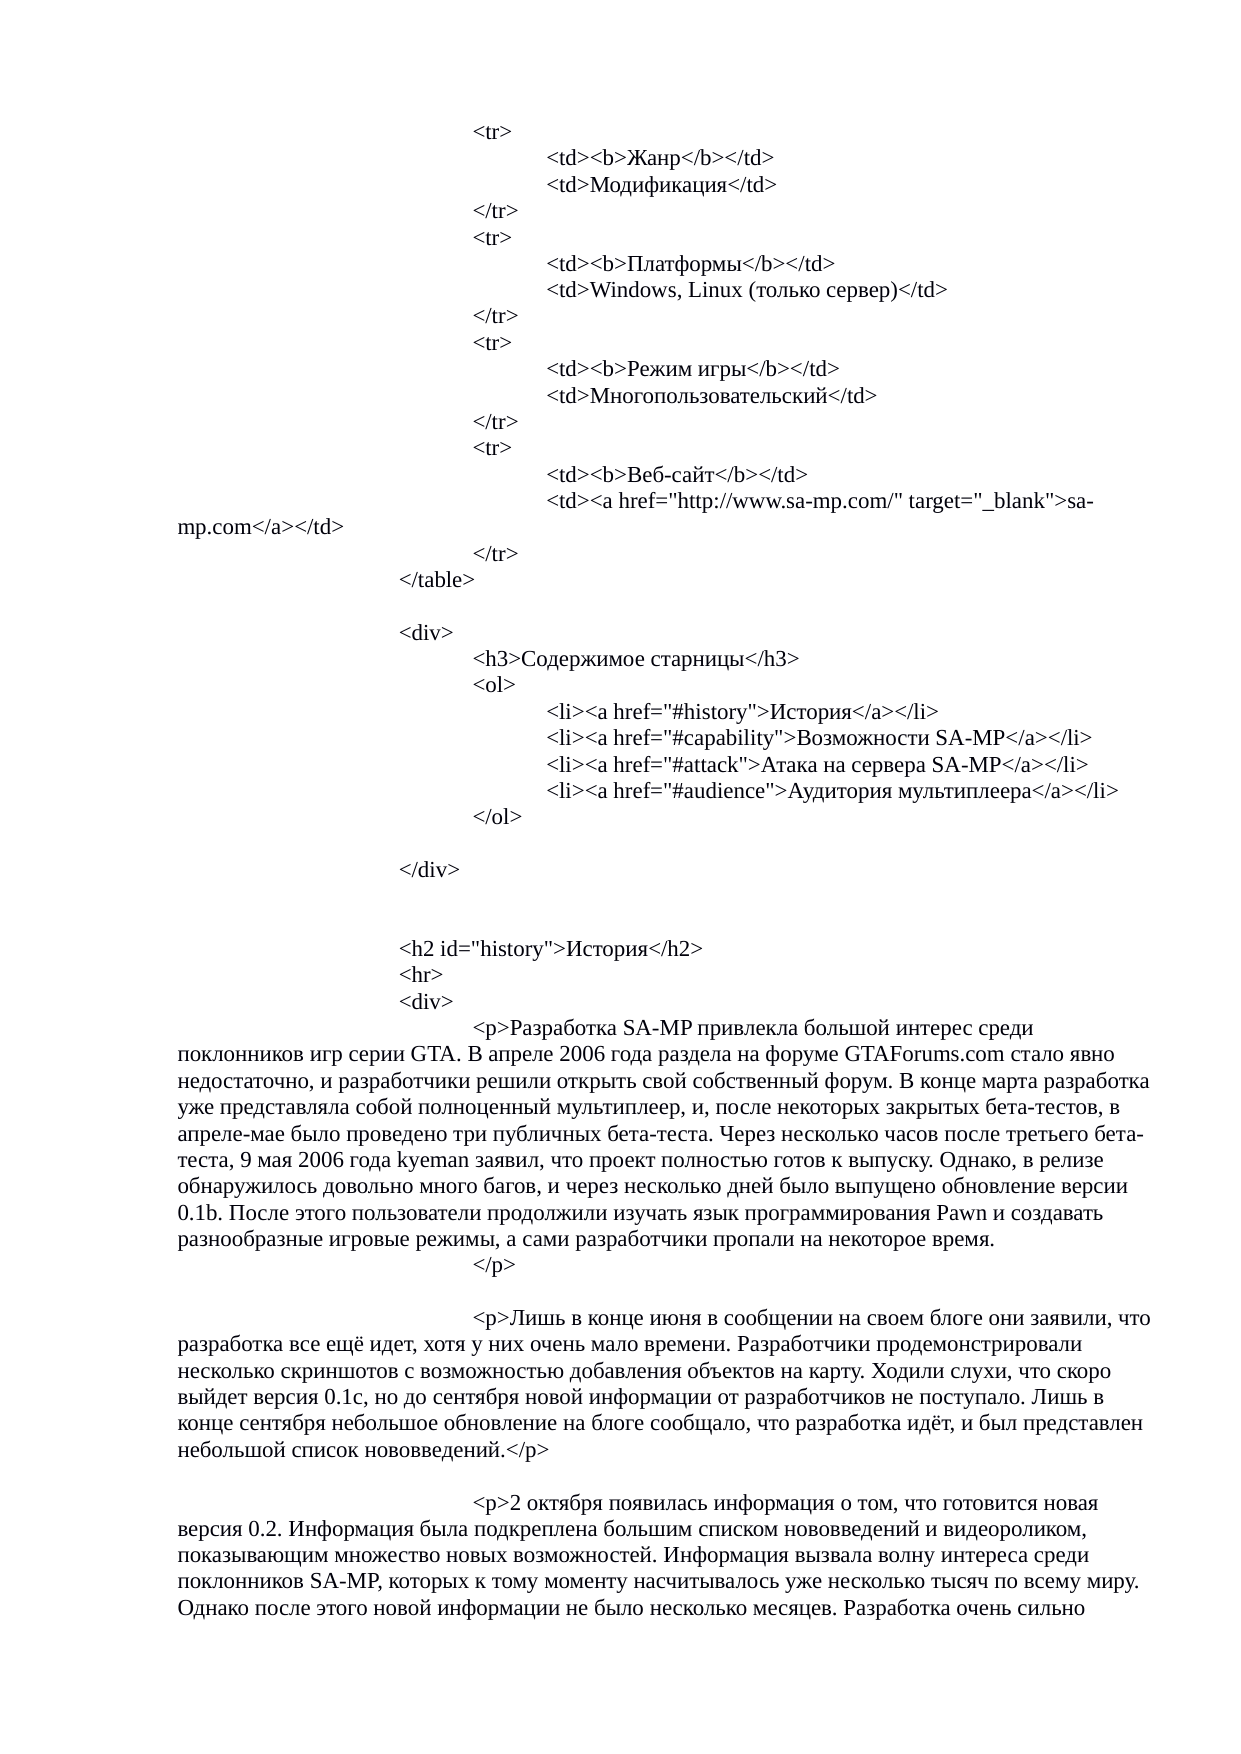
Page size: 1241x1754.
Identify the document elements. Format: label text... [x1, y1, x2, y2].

text <td><b>Веб-сайт</b></td> [177, 461, 1152, 487]
text <div> [177, 988, 1152, 1014]
text <li><a href="#history">История</a></li> [177, 698, 1152, 724]
text </div> [177, 856, 1152, 882]
text </tr> [177, 197, 1152, 223]
text <h3>Содержимое старницы</h3> [177, 645, 1152, 672]
text <li><a href="#attack">Атака на сервера SA-MP</a></li> [177, 751, 1152, 777]
text </ol> [177, 803, 1152, 830]
text <td><a href="http://www.sa-mp.com/" target="_blank">sa-mp.com</a></td> [177, 487, 1152, 540]
text <td><b>Платформы</b></td> [177, 250, 1152, 276]
text <td><b>Режим игры</b></td> [177, 355, 1152, 382]
text <p>Лишь в конце июня в сообщении на своем блоге они заявили, что разработка все ещё идет, хотя у них очень мало времени. Разработчики продемонстрировали несколько скриншотов с возможностью добавления объектов на карту. Ходили слухи, что скоро выйдет версия 0.1c, но до сентября новой информации от разработчиков не поступало. Лишь в конце сентября небольшое обновление на блоге сообщало, что разработка идёт, и был представлен небольшой список нововведений.</p> [177, 1304, 1152, 1462]
text <li><a href="#audience">Аудитория мультиплеера</a></li> [177, 777, 1152, 803]
text </table> [177, 566, 1152, 592]
text <td>Многопользовательский</td> [177, 382, 1152, 408]
text <td><b>Жанр</b></td> [177, 144, 1152, 171]
text <li><a href="#capability">Возможности SA-MP</a></li> [177, 724, 1152, 751]
text <p>Разработка SA-MP привлекла большой интерес среди поклонников игр серии GTA. В апреле 2006 года раздела на форуме GTAForums.com стало явно недостаточно, и разработчики решили открыть свой собственный форум. В конце марта разработка уже представляла собой полноценный мультиплеер, и, после некоторых закрытых бета-тестов, в апреле-мае было проведено три публичных бета-теста. Через несколько часов после третьего бета-теста, 9 мая 2006 года kyeman заявил, что проект полностью готов к выпуску. Однако, в релизе обнаружилось довольно много багов, и через несколько дней было выпущено обновление версии 0.1b. После этого пользователи продолжили изучать язык программирования Pawn и создавать разнообразные игровые режимы, а сами разработчики пропали на некоторое время. [177, 1014, 1152, 1251]
text <tr> [177, 118, 1152, 144]
text <p>2 октября появилась информация о том, что готовится новая версия 0.2. Информация была подкреплена большим списком нововведений и видеороликом, показывающим множество новых возможностей. Информация вызвала волну интереса среди поклонников SA-MP, которых к тому моменту насчитывалось уже несколько тысяч по всему миру. Однако после этого новой информации не было несколько месяцев. Разработка очень сильно [177, 1488, 1152, 1620]
text <td>Модификация</td> [177, 171, 1152, 197]
text <ol> [177, 672, 1152, 698]
text <div> [177, 619, 1152, 645]
text <tr> [177, 434, 1152, 461]
text <hr> [177, 961, 1152, 988]
text <td>Windows, Linux (только сервер)</td> [177, 276, 1152, 303]
text <tr> [177, 223, 1152, 250]
text </tr> [177, 408, 1152, 434]
text <tr> [177, 329, 1152, 355]
text </p> [177, 1251, 1152, 1278]
text <h2 id="history">История</h2> [177, 935, 1152, 961]
text </tr> [177, 303, 1152, 329]
text </tr> [177, 540, 1152, 566]
